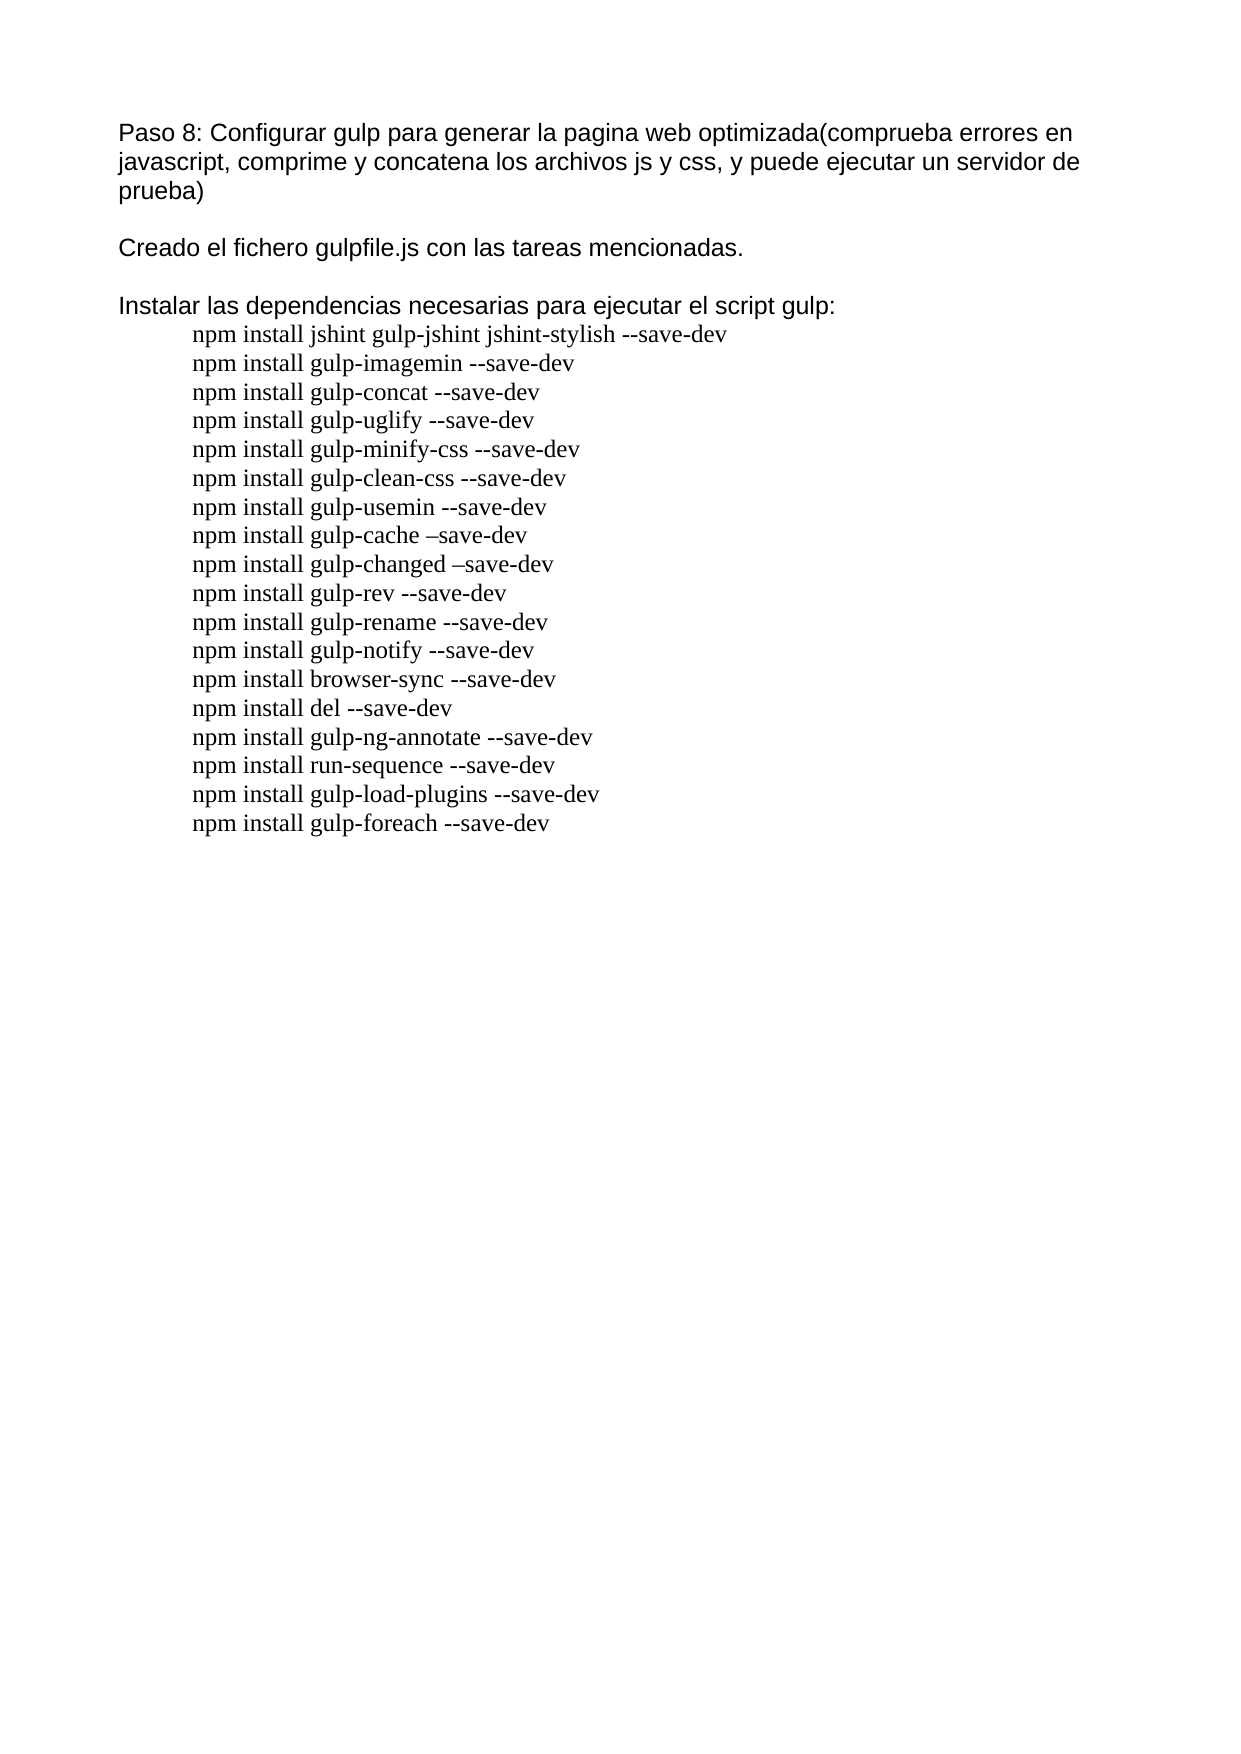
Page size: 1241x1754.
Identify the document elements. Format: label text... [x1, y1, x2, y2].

text npm install gulp-notify --save-dev [118, 636, 1122, 664]
text npm install gulp-uglify --save-dev [118, 406, 1122, 434]
text npm install gulp-clean-css --save-dev [118, 463, 1122, 492]
text npm install gulp-rename --save-dev [118, 607, 1122, 636]
text npm install gulp-ng-annotate --save-dev [118, 722, 1122, 751]
text npm install del --save-dev [118, 693, 1122, 722]
text npm install gulp-changed –save-dev [118, 549, 1122, 578]
text npm install gulp-imagemin --save-dev [118, 348, 1122, 377]
text npm install browser-sync --save-dev [118, 664, 1122, 693]
text Paso 8: Configurar gulp para generar la pagina web optimizada(comprueba errores en javascript, comprime y concatena los archivos js y css, y puede ejecutar un servidor de prueba) [118, 118, 1122, 204]
text Creado el fichero gulpfile.js con las tareas mencionadas. [118, 233, 1122, 262]
text npm install gulp-load-plugins --save-dev [118, 779, 1122, 808]
text npm install gulp-concat --save-dev [118, 377, 1122, 406]
text npm install gulp-rev --save-dev [118, 578, 1122, 607]
text npm install jshint gulp-jshint jshint-stylish --save-dev [118, 319, 1122, 348]
text npm install gulp-foreach --save-dev [118, 808, 1122, 837]
text npm install gulp-usemin --save-dev [118, 492, 1122, 521]
text npm install gulp-minify-css --save-dev [118, 434, 1122, 463]
text Instalar las dependencias necesarias para ejecutar el script gulp: [118, 291, 1122, 319]
text npm install gulp-cache –save-dev [118, 521, 1122, 549]
text npm install run-sequence --save-dev [118, 751, 1122, 779]
